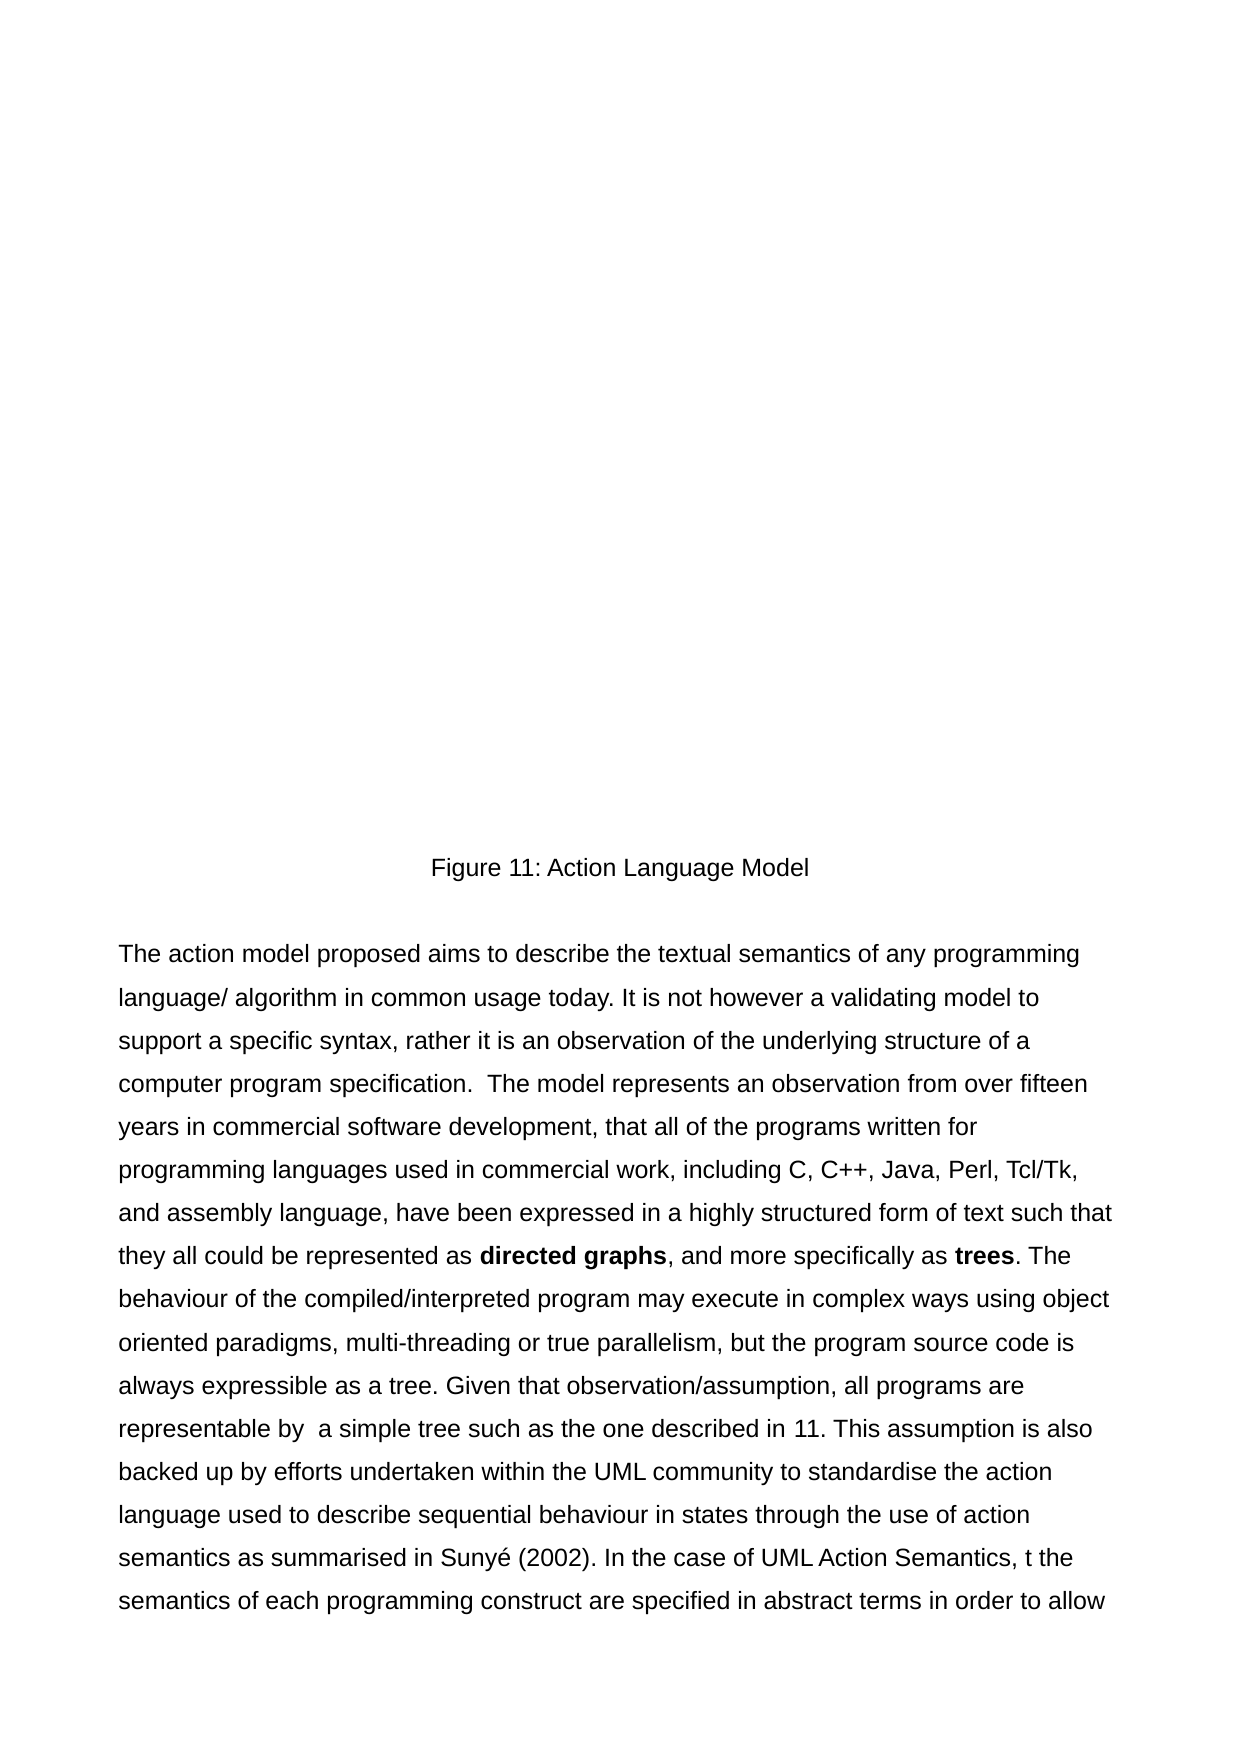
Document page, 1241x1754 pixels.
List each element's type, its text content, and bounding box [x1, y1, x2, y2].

text Figure 11: Action Language Model [282, 853, 957, 882]
text The action model proposed aims to describe the textual semantics of any programming language/ algorithm in common usage today. It is not however a validating model to support a specific syntax, rather it is an observation of the underlying structure of a computer program specification. The model represents an observation from over fifteen years in commercial software development, that all of the programs written for programming languages used in commercial work, including C, C++, Java, Perl, Tcl/Tk, and assembly language, have been expressed in a highly structured form of text such that they all could be represented as directed graphs, and more specifically as trees. The behaviour of the compiled/interpreted program may execute in complex ways using object oriented paradigms, multi-threading or true parallelism, but the program source code is always expressible as a tree. Given that observation/assumption, all programs are representable by a simple tree such as the one described in Figure 11. This assumption is also backed up by efforts undertaken within the UML community to standardise the action language used to describe sequential behaviour in states through the use of action semantics as summarised in Sunyé (2002). In the case of UML Action Semantics, t the semantics of each programming construct are specified in abstract terms in order to allow inter-operability between tool vendors. [118, 118, 1122, 1615]
